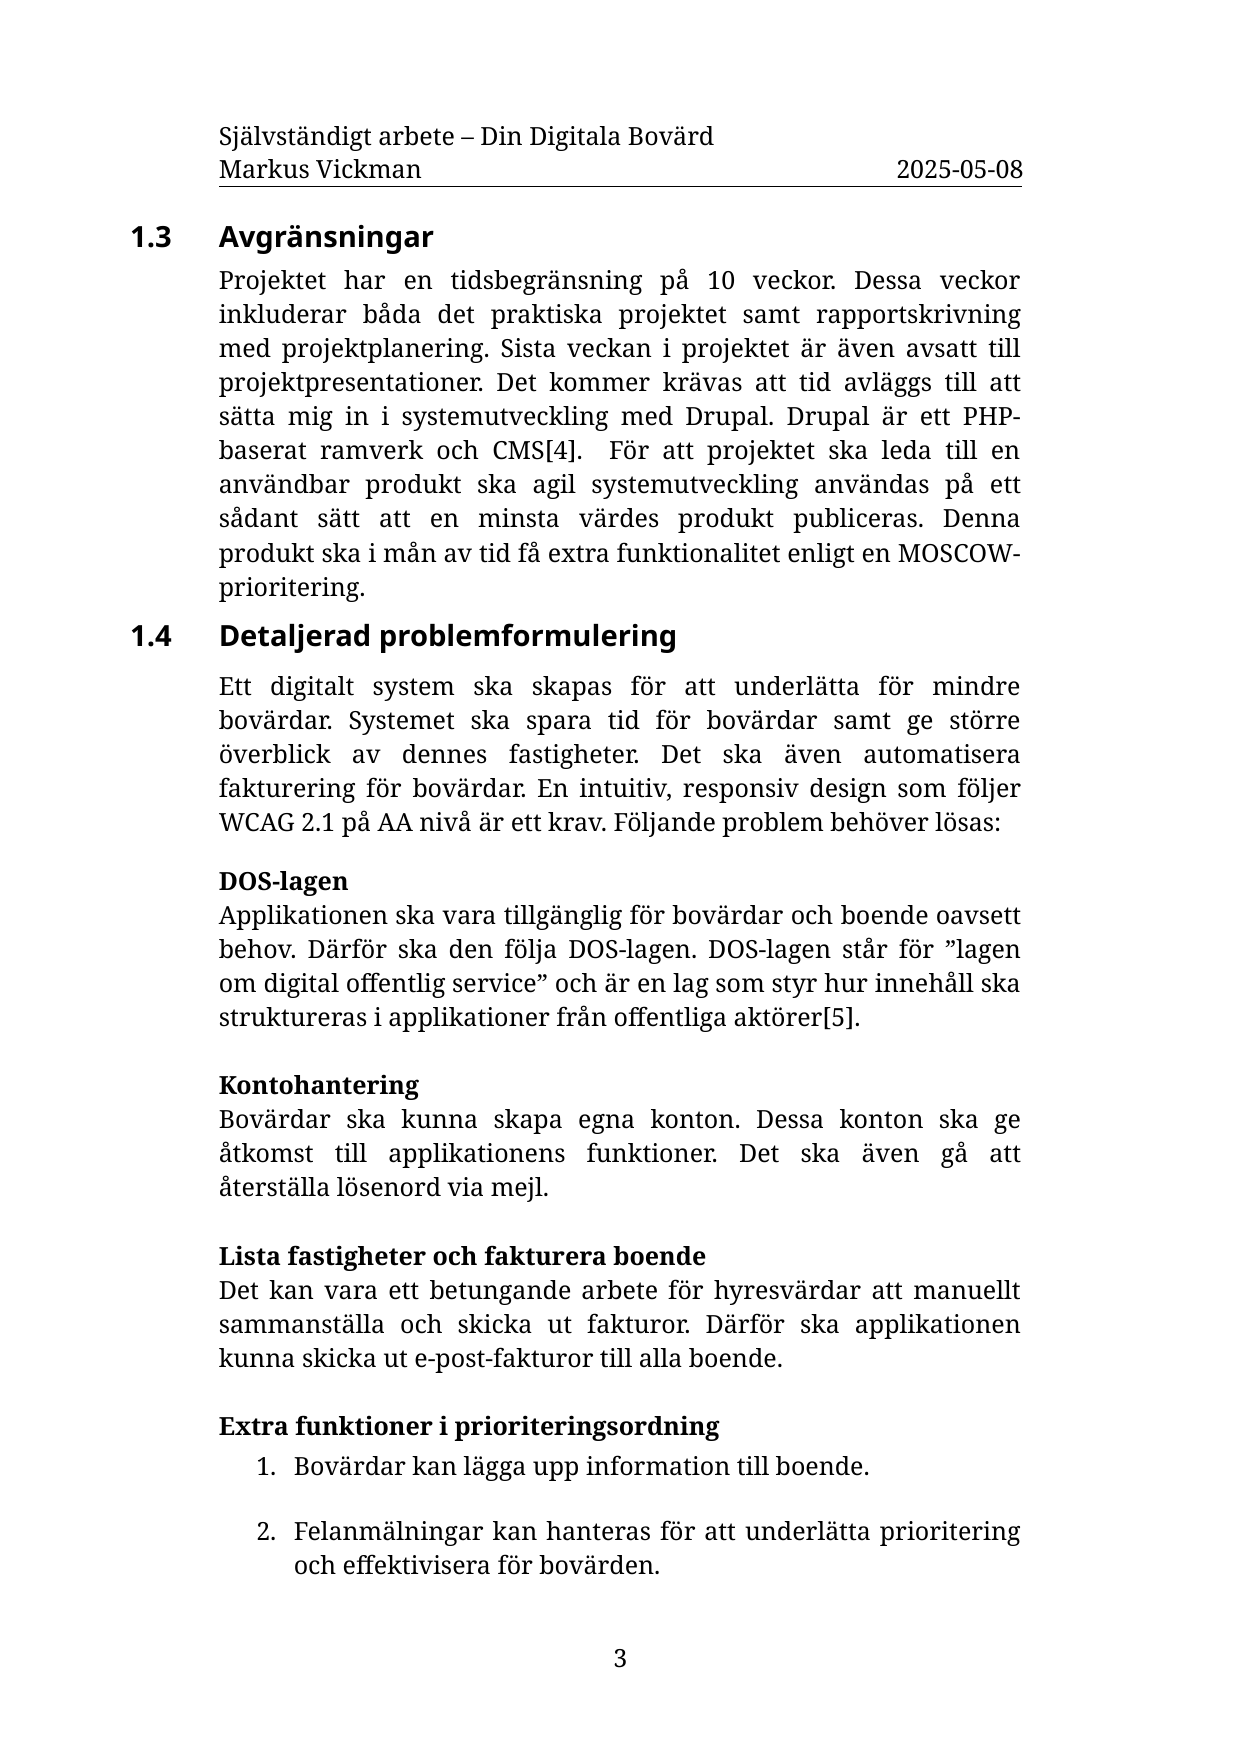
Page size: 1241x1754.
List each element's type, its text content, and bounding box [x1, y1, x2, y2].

text Applikationen ska vara tillgänglig för bovärdar och boende oavsett behov. Därför ska den följa DOS-lagen. DOS-lagen står för ”lagen om digital offentlig service” och är en lag som styr hur innehåll ska struktureras i applikationer från offentliga aktörer[5]. [218, 898, 1022, 1034]
subtitle Ett digitalt system ska skapas för att underlätta för mindre bovärdar. Systemet ska spara tid för bovärdar samt ge större överblick av dennes fastigheter. Det ska även automatisera fakturering för bovärdar. En intuitiv, responsiv design som följer WCAG 2.1 på AA nivå är ett krav. Följande problem behöver lösas: [218, 668, 1022, 839]
text Projektet har en tidsbegränsning på 10 veckor. Dessa veckor inkluderar båda det praktiska projektet samt rapportskrivning med projektplanering. Sista veckan i projektet är även avsatt till projektpresentationer. Det kommer krävas att tid avläggs till att sätta mig in i systemutveckling med Drupal. Drupal är ett PHP-baserat ramverk och CMS[4]. För att projektet ska leda till en användbar produkt ska agil systemutveckling användas på ett sådant sätt att en minsta värdes produkt publiceras. Denna produkt ska i mån av tid få extra funktionalitet enligt en MOSCOW-prioritering. [218, 263, 1022, 603]
text Extra funktioner i prioriteringsordning [218, 1408, 1022, 1443]
text Det kan vara ett betungande arbete för hyresvärdar att manuellt sammanställa och skicka ut fakturor. Därför ska applikationen kunna skicka ut e-post-fakturor till alla boende. [218, 1272, 1022, 1374]
text DOS-lagen [218, 863, 1022, 898]
text Lista fastigheter och fakturera boende [218, 1238, 1022, 1272]
subtitle Detaljerad problemformulering [130, 616, 1022, 655]
text Bovärdar ska kunna skapa egna konton. Dessa konton ska ge åtkomst till applikationens funktioner. Det ska även gå att återställa lösenord via mejl. [218, 1102, 1022, 1204]
text Kontohantering [218, 1068, 1022, 1102]
subtitle Felanmälningar kan hanteras för att underlätta prioritering och effektivisera för bovärden. [256, 1513, 1022, 1581]
subtitle Avgränsningar [130, 216, 1022, 256]
subtitle Bovärdar kan lägga upp information till boende. [256, 1448, 1022, 1483]
